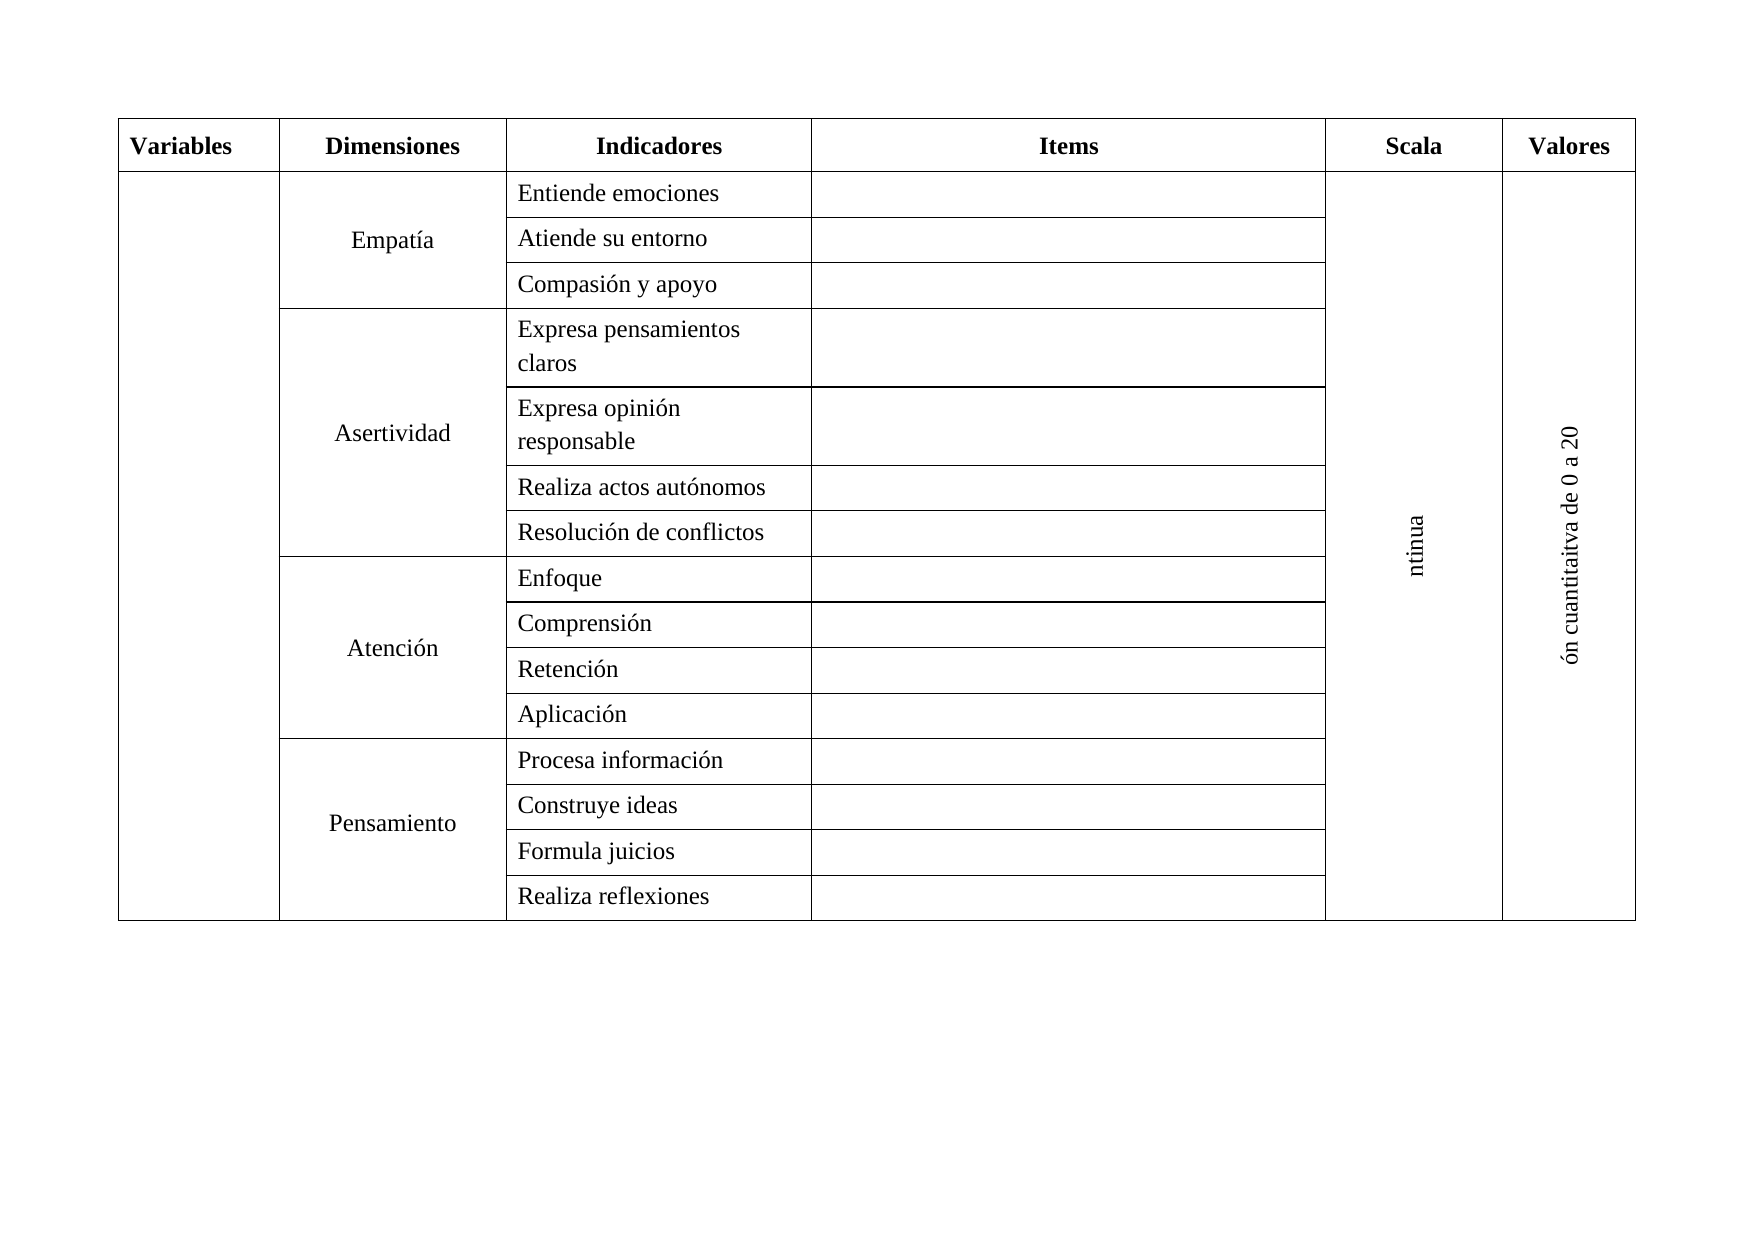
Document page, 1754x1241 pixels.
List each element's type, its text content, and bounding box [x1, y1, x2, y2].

table_cell [812, 739, 1325, 783]
table_cell [812, 648, 1325, 692]
table_cell Empatía [280, 172, 506, 308]
table_cell ntinua [1326, 172, 1502, 920]
table_cell [812, 466, 1325, 510]
table_header Scala [1326, 119, 1502, 171]
table_cell ón cuantitaitva de 0 a 20 [1503, 172, 1635, 920]
table_cell Resolución de conflictos [507, 511, 811, 556]
table_header Indicadores [507, 119, 811, 171]
table_cell Enfoque [507, 557, 811, 601]
table_header Dimensiones [280, 119, 506, 171]
table_cell Expresa pensamientos claros [507, 309, 811, 386]
table_cell Atiende su entorno [507, 218, 811, 262]
table_header Items [812, 119, 1325, 171]
table_cell [812, 218, 1325, 262]
table_cell Realiza actos autónomos [507, 466, 811, 510]
table_cell [812, 557, 1325, 601]
table_cell Aplicación [507, 694, 811, 738]
table_cell [812, 603, 1325, 647]
table_cell [812, 263, 1325, 308]
table_cell Asertividad [280, 309, 506, 556]
table_cell [812, 830, 1325, 874]
table_header Variables [119, 119, 279, 171]
table_cell Procesa información [507, 739, 811, 783]
table_cell Realiza reflexiones [507, 876, 811, 920]
table_cell [812, 388, 1325, 465]
table_cell Comprensión [507, 603, 811, 647]
table_cell Comunicación asertiva [119, 172, 279, 920]
table_cell Formula juicios [507, 830, 811, 874]
table_cell Compasión y apoyo [507, 263, 811, 308]
table_cell [812, 511, 1325, 556]
table_cell [812, 785, 1325, 829]
table_cell Entiende emociones [507, 172, 811, 217]
table_cell Retención [507, 648, 811, 692]
table_cell [812, 876, 1325, 920]
table_cell Pensamiento [280, 739, 506, 920]
table_cell Expresa opinión responsable [507, 388, 811, 465]
table_header Valores [1503, 119, 1635, 171]
table_cell Construye ideas [507, 785, 811, 829]
table_cell [812, 694, 1325, 738]
table_cell Atención [280, 557, 506, 738]
table_cell [812, 172, 1325, 217]
table_cell [812, 309, 1325, 386]
